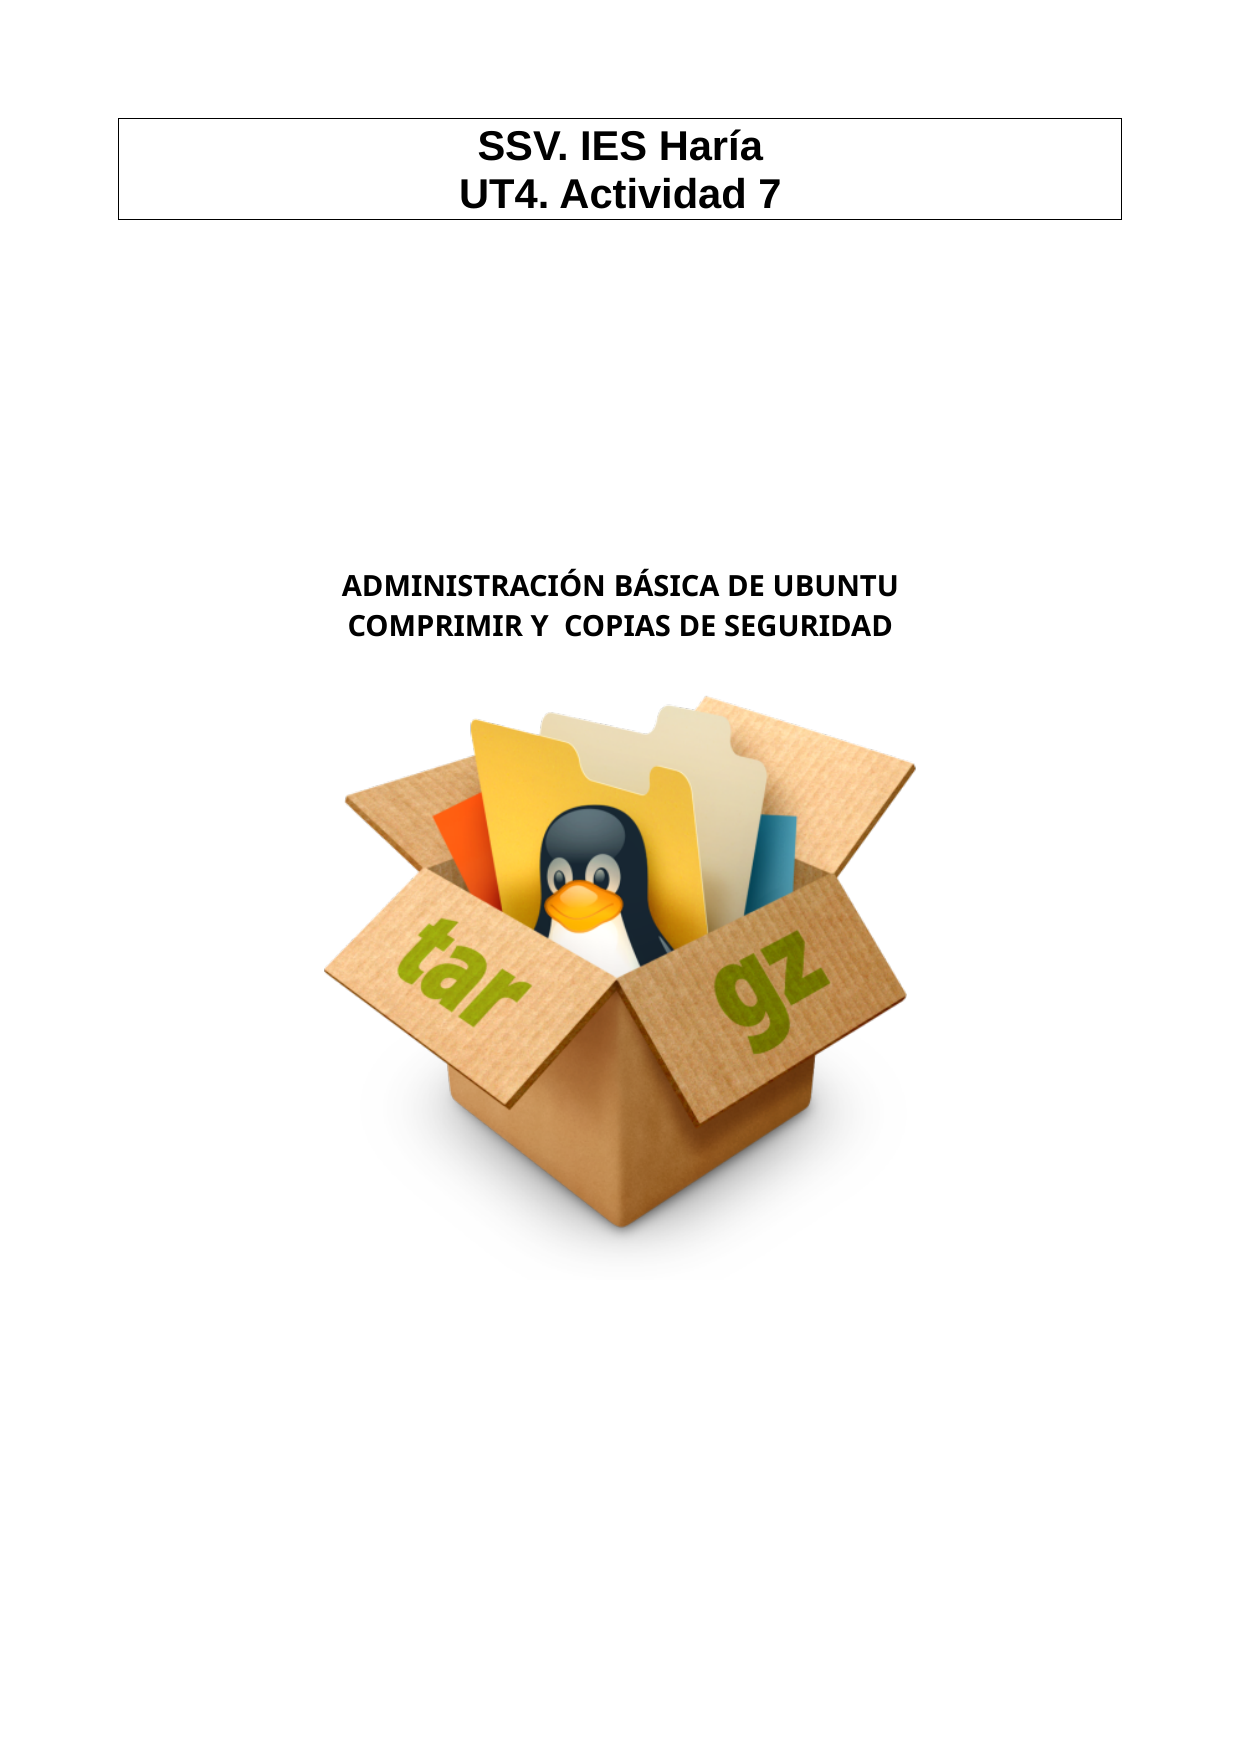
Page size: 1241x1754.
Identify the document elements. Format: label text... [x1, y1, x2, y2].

text UT4. Actividad 7 [119, 166, 1121, 219]
picture [302, 644, 938, 1280]
text COMPRIMIR Y COPIAS DE SEGURIDAD [118, 605, 1122, 644]
text ADMINISTRACIÓN BÁSICA DE UBUNTU [118, 565, 1122, 605]
text SSV. IES Haría [119, 119, 1121, 166]
